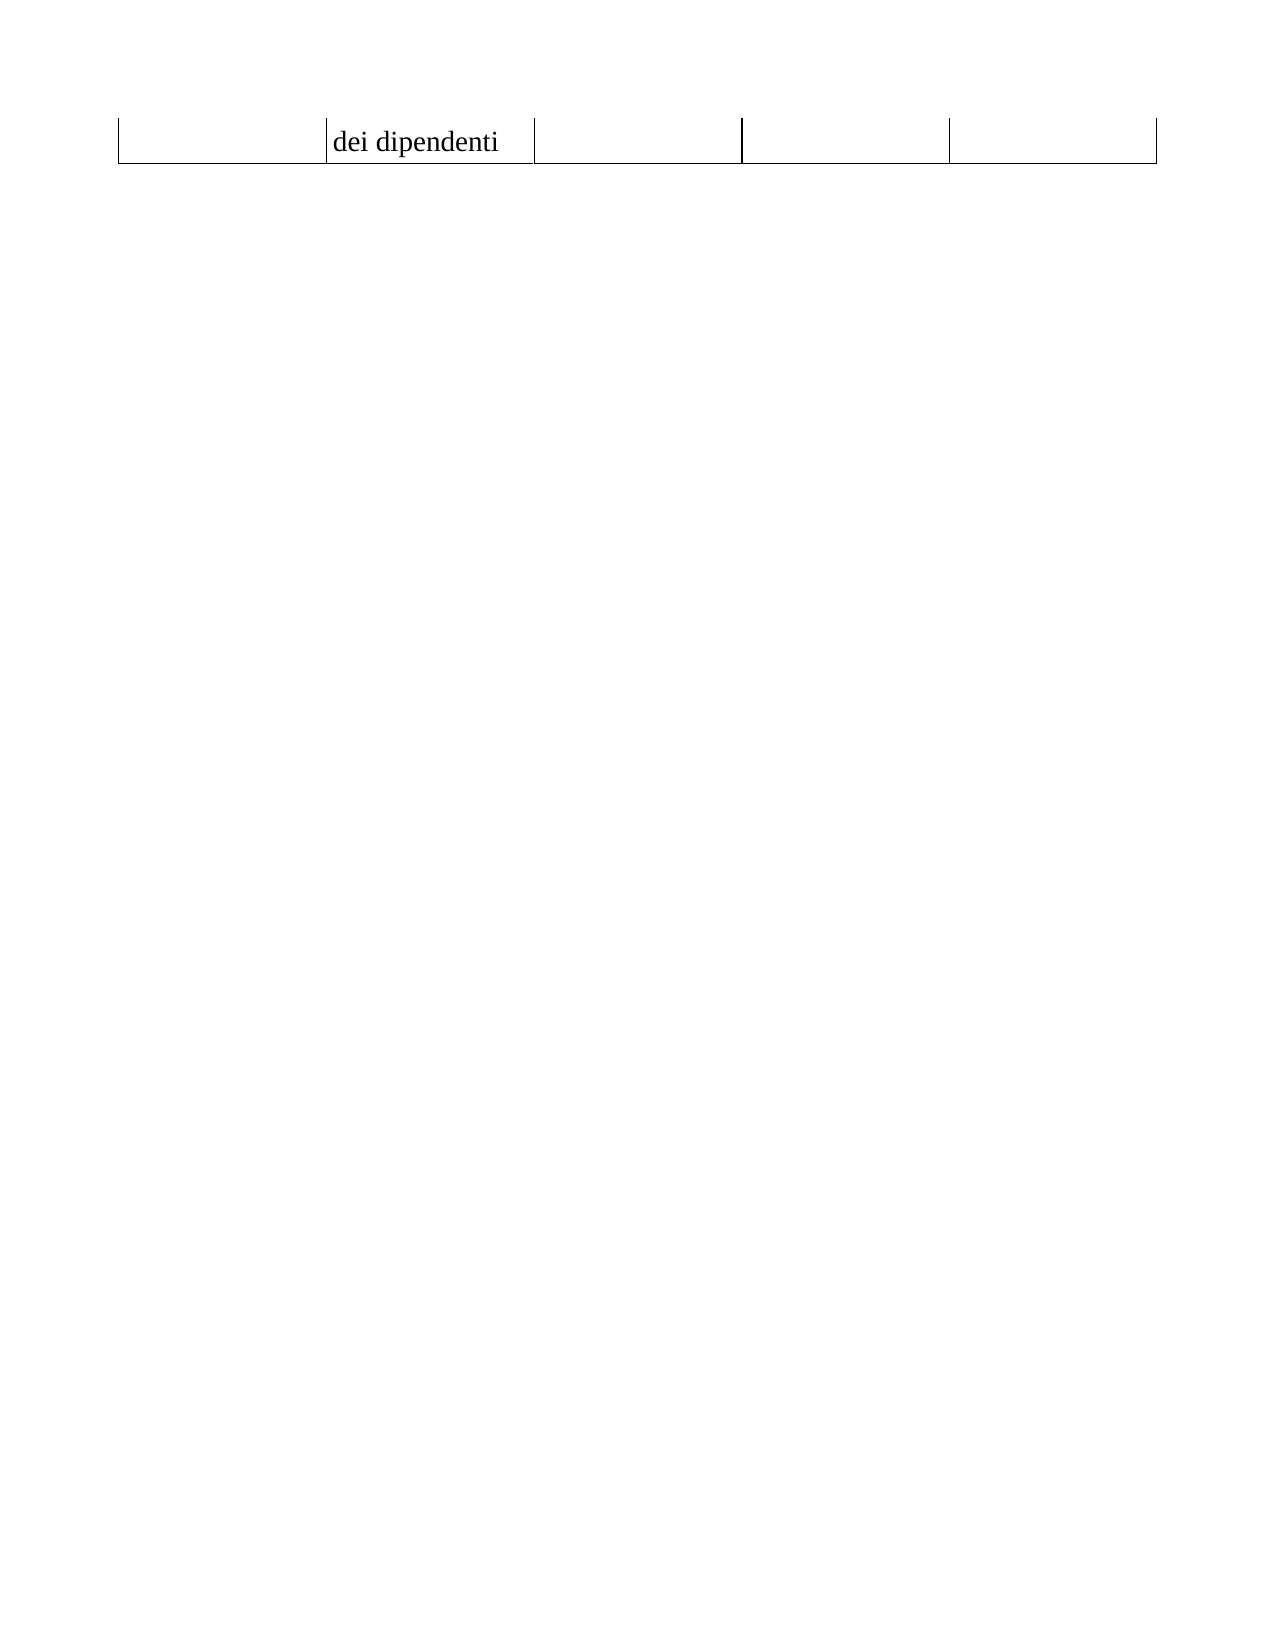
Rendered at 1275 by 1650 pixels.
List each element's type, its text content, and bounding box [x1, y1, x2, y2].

table_cell [950, 118, 1156, 163]
table_cell [743, 118, 949, 163]
table_cell dei dipendenti [327, 118, 533, 163]
table_cell [119, 118, 326, 163]
table_cell [535, 118, 741, 163]
